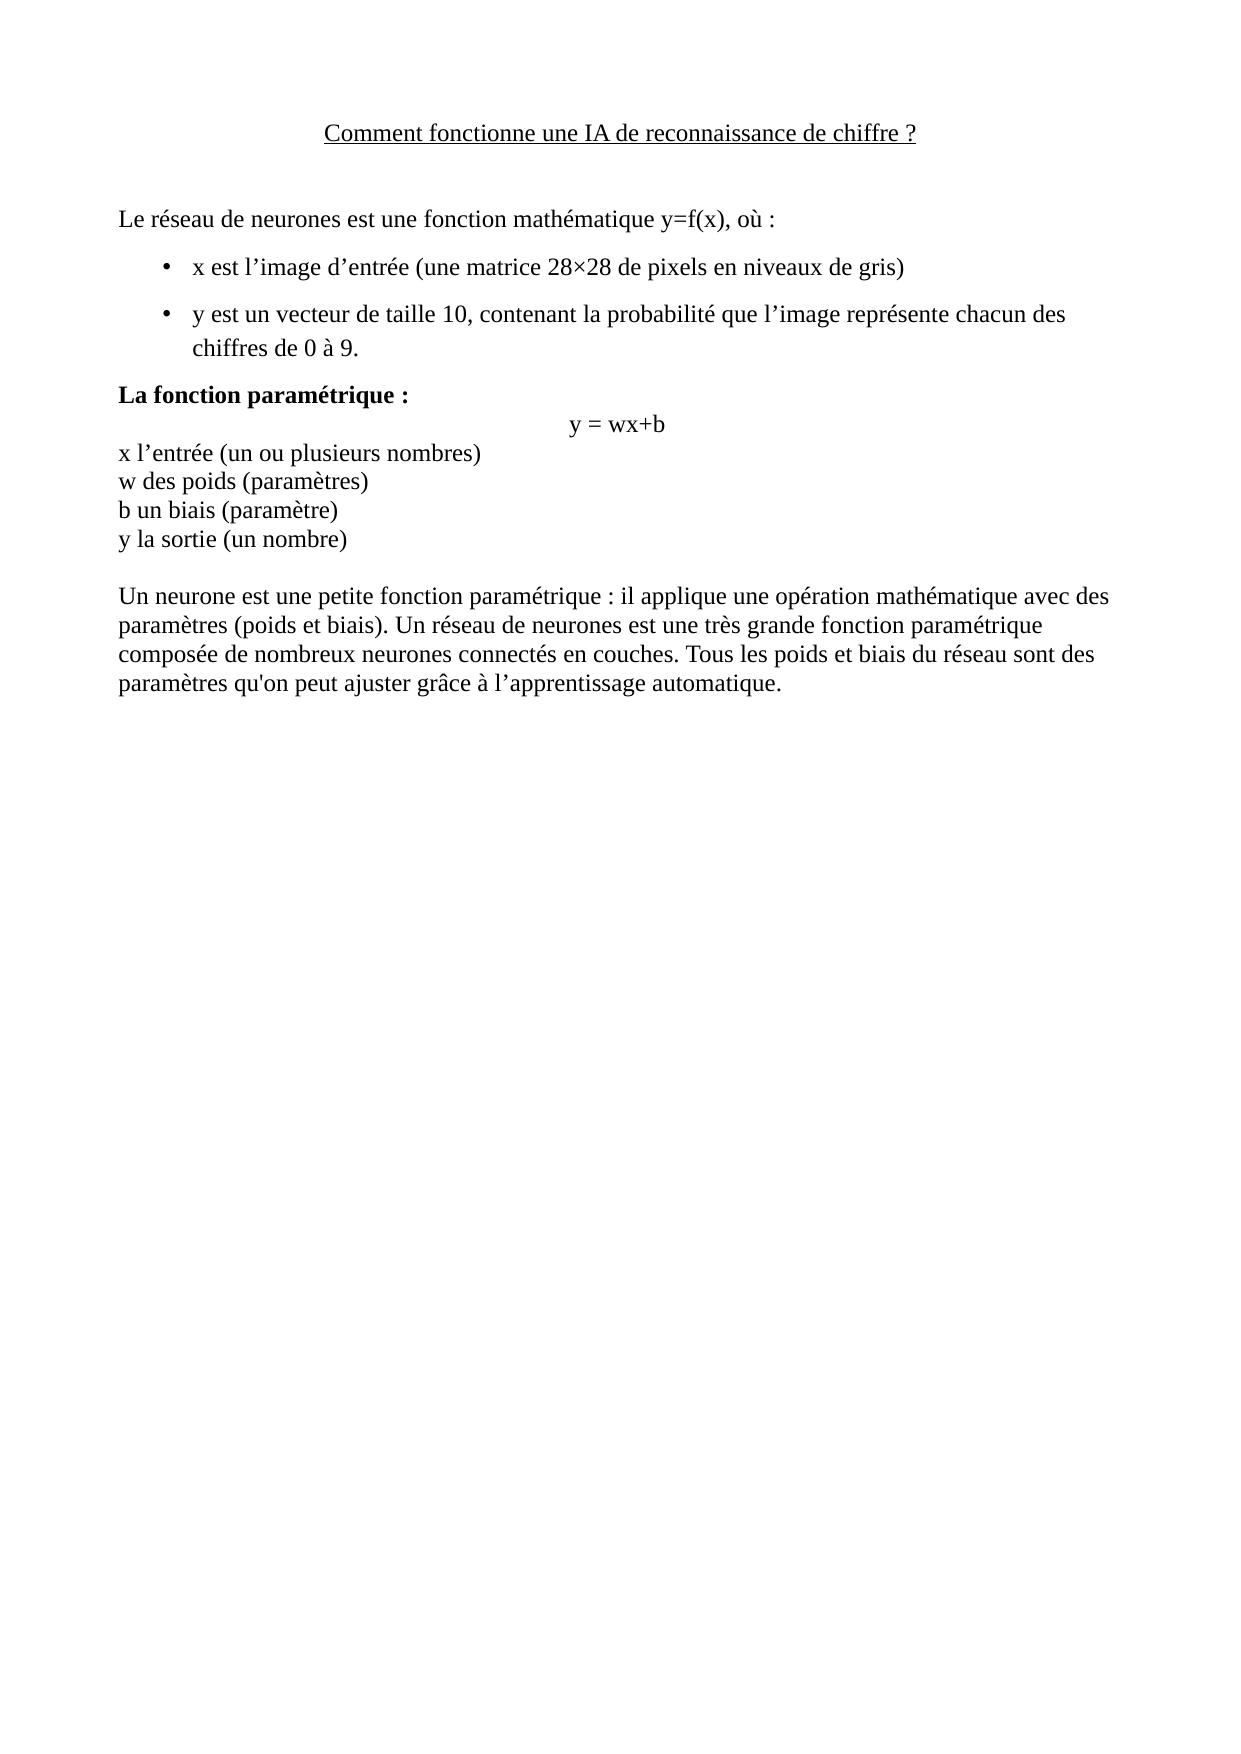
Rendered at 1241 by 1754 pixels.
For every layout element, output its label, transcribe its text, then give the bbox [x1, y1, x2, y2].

text w des poids (paramètres) [118, 466, 1122, 495]
text La fonction paramétrique : [118, 380, 1122, 409]
text Un neurone est une petite fonction paramétrique : il applique une opération mathématique avec des paramètres (poids et biais). Un réseau de neurones est une très grande fonction paramétrique composée de nombreux neurones connectés en couches. Tous les poids et biais du réseau sont des paramètres qu'on peut ajuster grâce à l’apprentissage automatique. [118, 581, 1122, 696]
list x est l’image d’entrée (une matrice 28×28 de pixels en niveaux de gris) [162, 252, 1122, 281]
text b un biais (paramètre) [118, 495, 1122, 524]
text y la sortie (un nombre) [118, 524, 1122, 553]
list y est un vecteur de taille 10, contenant la probabilité que l’image représente chacun des chiffres de 0 à 9. [162, 299, 1122, 361]
text Comment fonctionne une IA de reconnaissance de chiffre ? [118, 118, 1122, 147]
text x l’entrée (un ou plusieurs nombres) [118, 438, 1122, 466]
text y = wx+b [118, 409, 1122, 438]
text Le réseau de neurones est une fonction mathématique y=f(x), où : [118, 204, 1122, 233]
